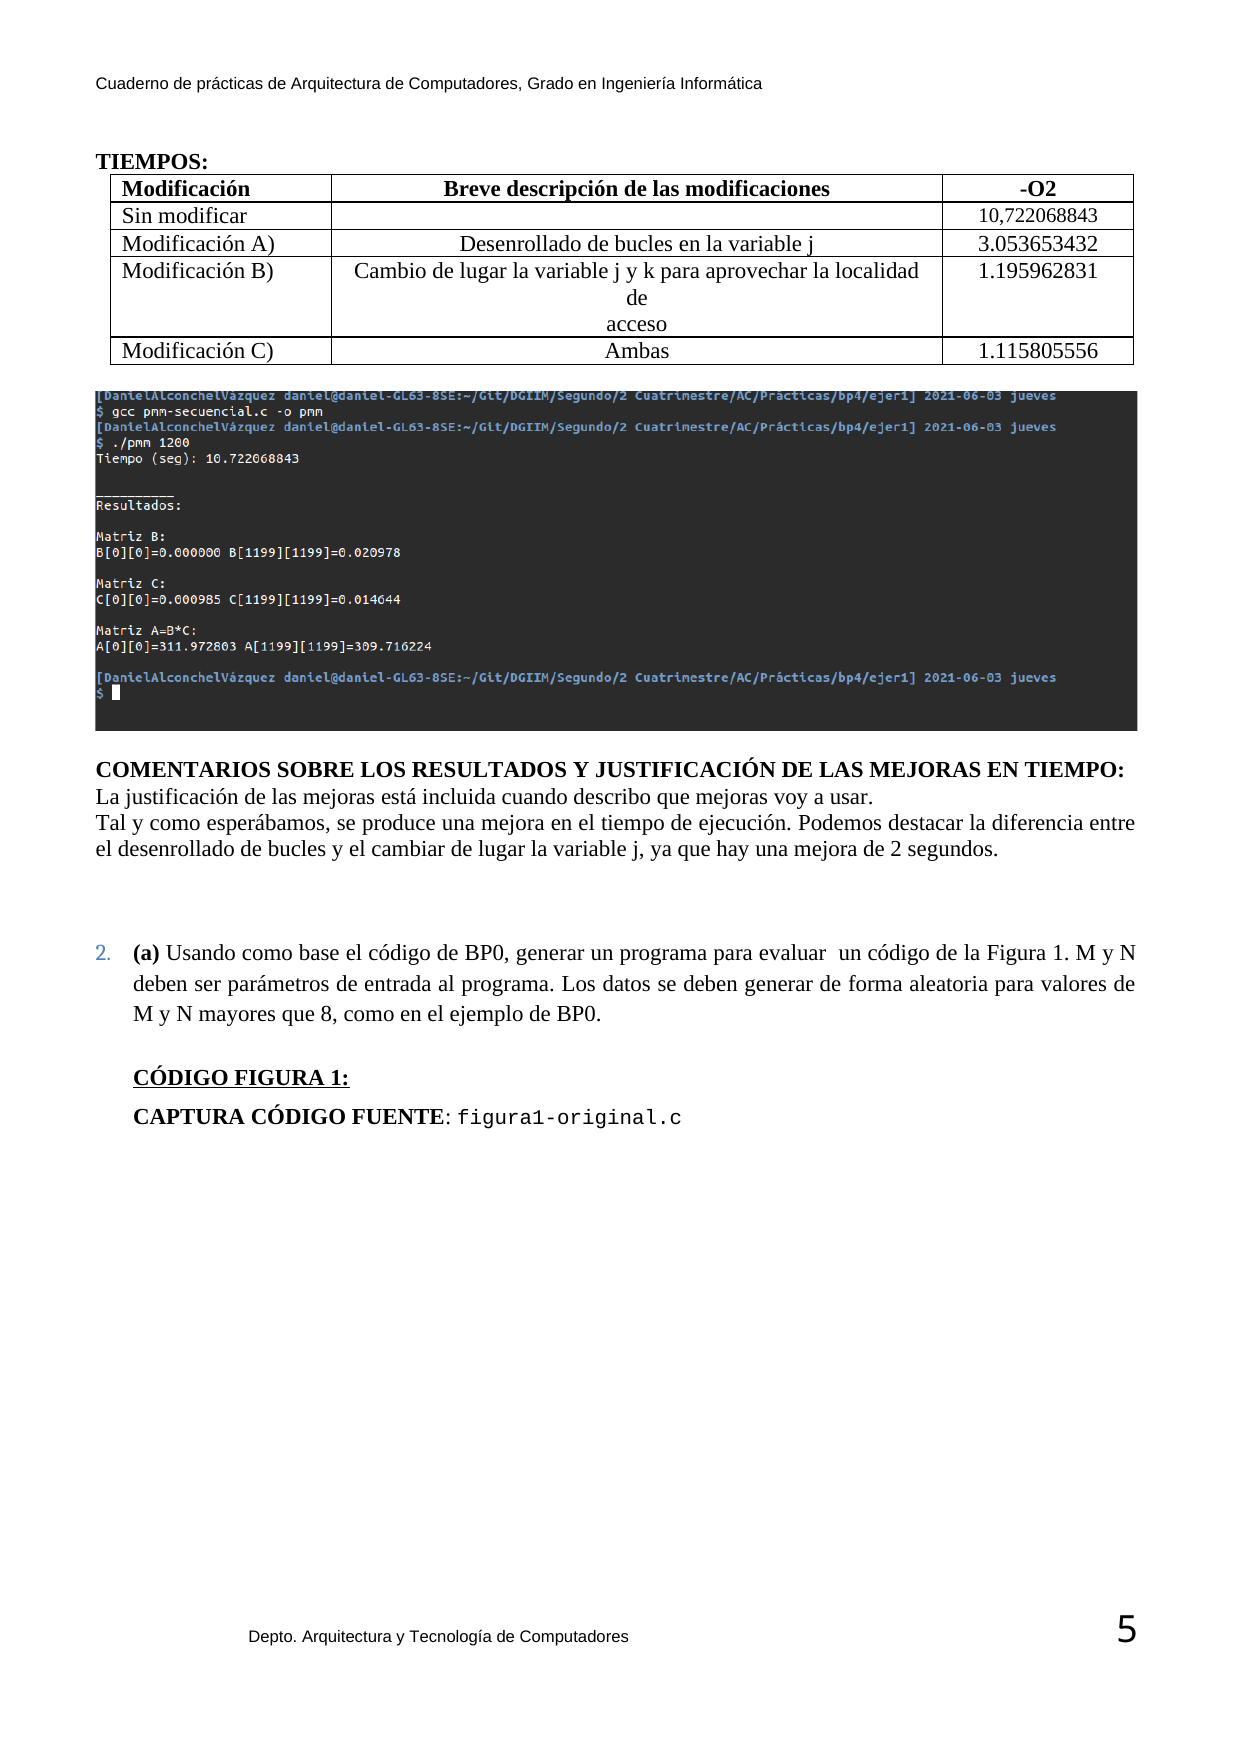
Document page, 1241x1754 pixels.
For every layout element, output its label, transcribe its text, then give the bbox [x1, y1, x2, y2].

table_header -O2 [943, 175, 1133, 201]
table_header Breve descripción de las modificaciones [332, 175, 942, 201]
table_cell Modificación A) [111, 230, 331, 256]
table_cell Desenrollado de bucles en la variable j [332, 230, 942, 256]
list (a) Usando como base el código de BP0, generar un programa para evaluar un código de la Figura 1. M y N deben ser parámetros de entrada al programa. Los datos se deben generar de forma aleatoria para valores de M y N mayores que 8, como en el ejemplo de BP0. [95, 939, 1137, 1027]
table_cell Modificación C) [111, 338, 331, 364]
text Tal y como esperábamos, se produce una mejora en el tiempo de ejecución. Podemos destacar la diferencia entre el desenrollado de bucles y el cambiar de lugar la variable j, ya que hay una mejora de 2 segundos. [95, 809, 1137, 862]
table_cell Ambas [332, 338, 942, 364]
table_cell Cambio de lugar la variable j y k para aprovechar la localidad de acceso [332, 257, 942, 336]
table_cell 1.195962831 [943, 257, 1133, 336]
list CAPTURA CÓDIGO FUENTE: figura1-original.c [133, 1103, 1137, 1130]
picture [95, 391, 1138, 731]
table_cell Modificación B) [111, 257, 331, 336]
table_cell 10,722068843 [943, 203, 1133, 229]
text COMENTARIOS SOBRE LOS RESULTADOS Y JUSTIFICACIÓN DE LAS MEJORAS EN TIEMPO: [95, 756, 1137, 783]
text La justificación de las mejoras está incluida cuando describo que mejoras voy a usar. [95, 783, 1137, 809]
text TIEMPOS: [95, 148, 1137, 174]
table_cell [332, 203, 942, 229]
table_cell Sin modificar [111, 203, 331, 229]
table_cell 1.115805556 [943, 338, 1133, 364]
table_cell 3.053653432 [943, 230, 1133, 256]
list CÓDIGO FIGURA 1: [133, 1064, 1137, 1090]
table_header Modificación [111, 175, 331, 201]
